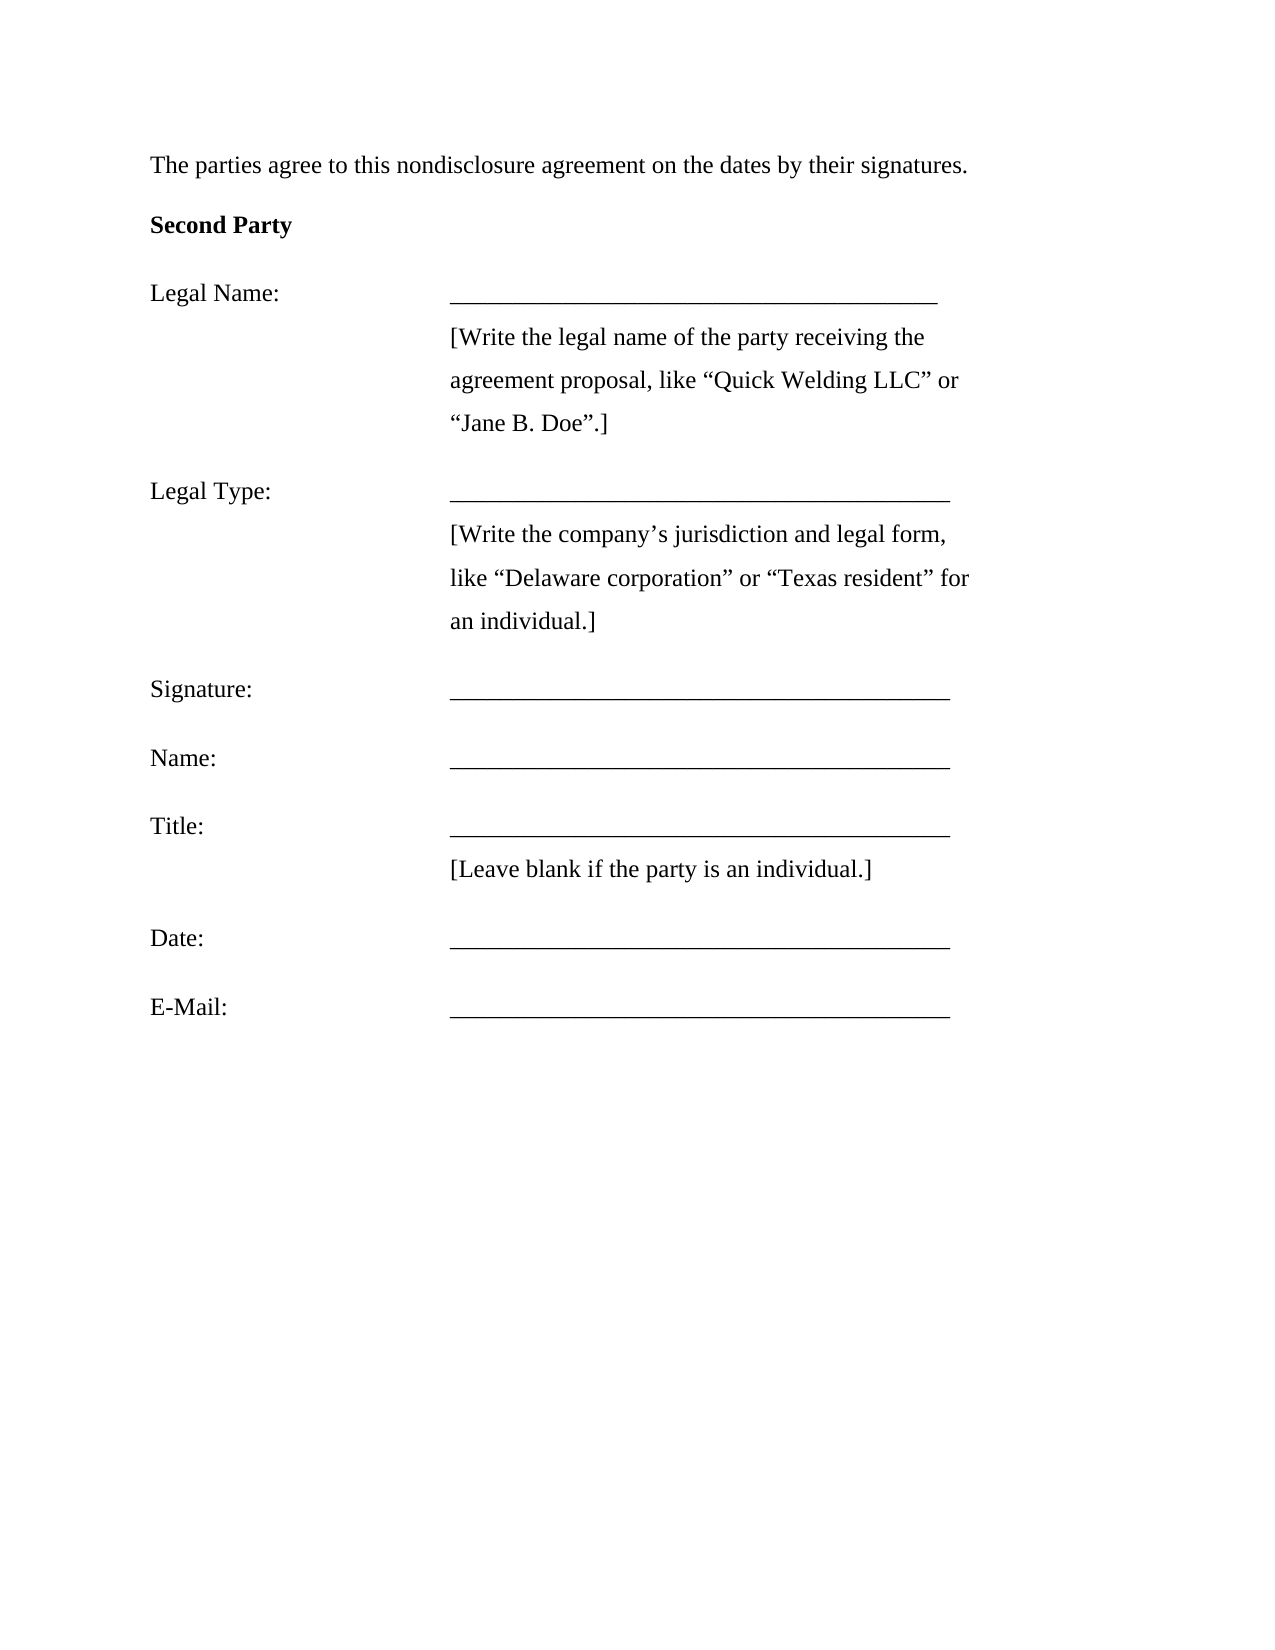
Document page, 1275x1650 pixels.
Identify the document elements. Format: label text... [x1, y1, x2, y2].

text Legal Name: _______________________________________ [Write the legal name of the party receiving the agreement proposal, like “Quick Welding LLC” or “Jane B. Doe”.] [150, 278, 975, 437]
text Legal Type: ________________________________________ [Write the company’s jurisdiction and legal form, like “Delaware corporation” or “Texas resident” for an individual.] [150, 476, 975, 634]
text E-Mail: ________________________________________ [150, 992, 975, 1020]
text The parties agree to this nondisclosure agreement on the dates by their signatures. [150, 150, 1125, 179]
text Signature: ________________________________________ [150, 674, 975, 703]
text Second Party [150, 210, 975, 239]
text Name: ________________________________________ [150, 743, 975, 772]
text Date: ________________________________________ [150, 923, 975, 952]
text Title: ________________________________________ [Leave blank if the party is an individual.] [150, 811, 975, 883]
